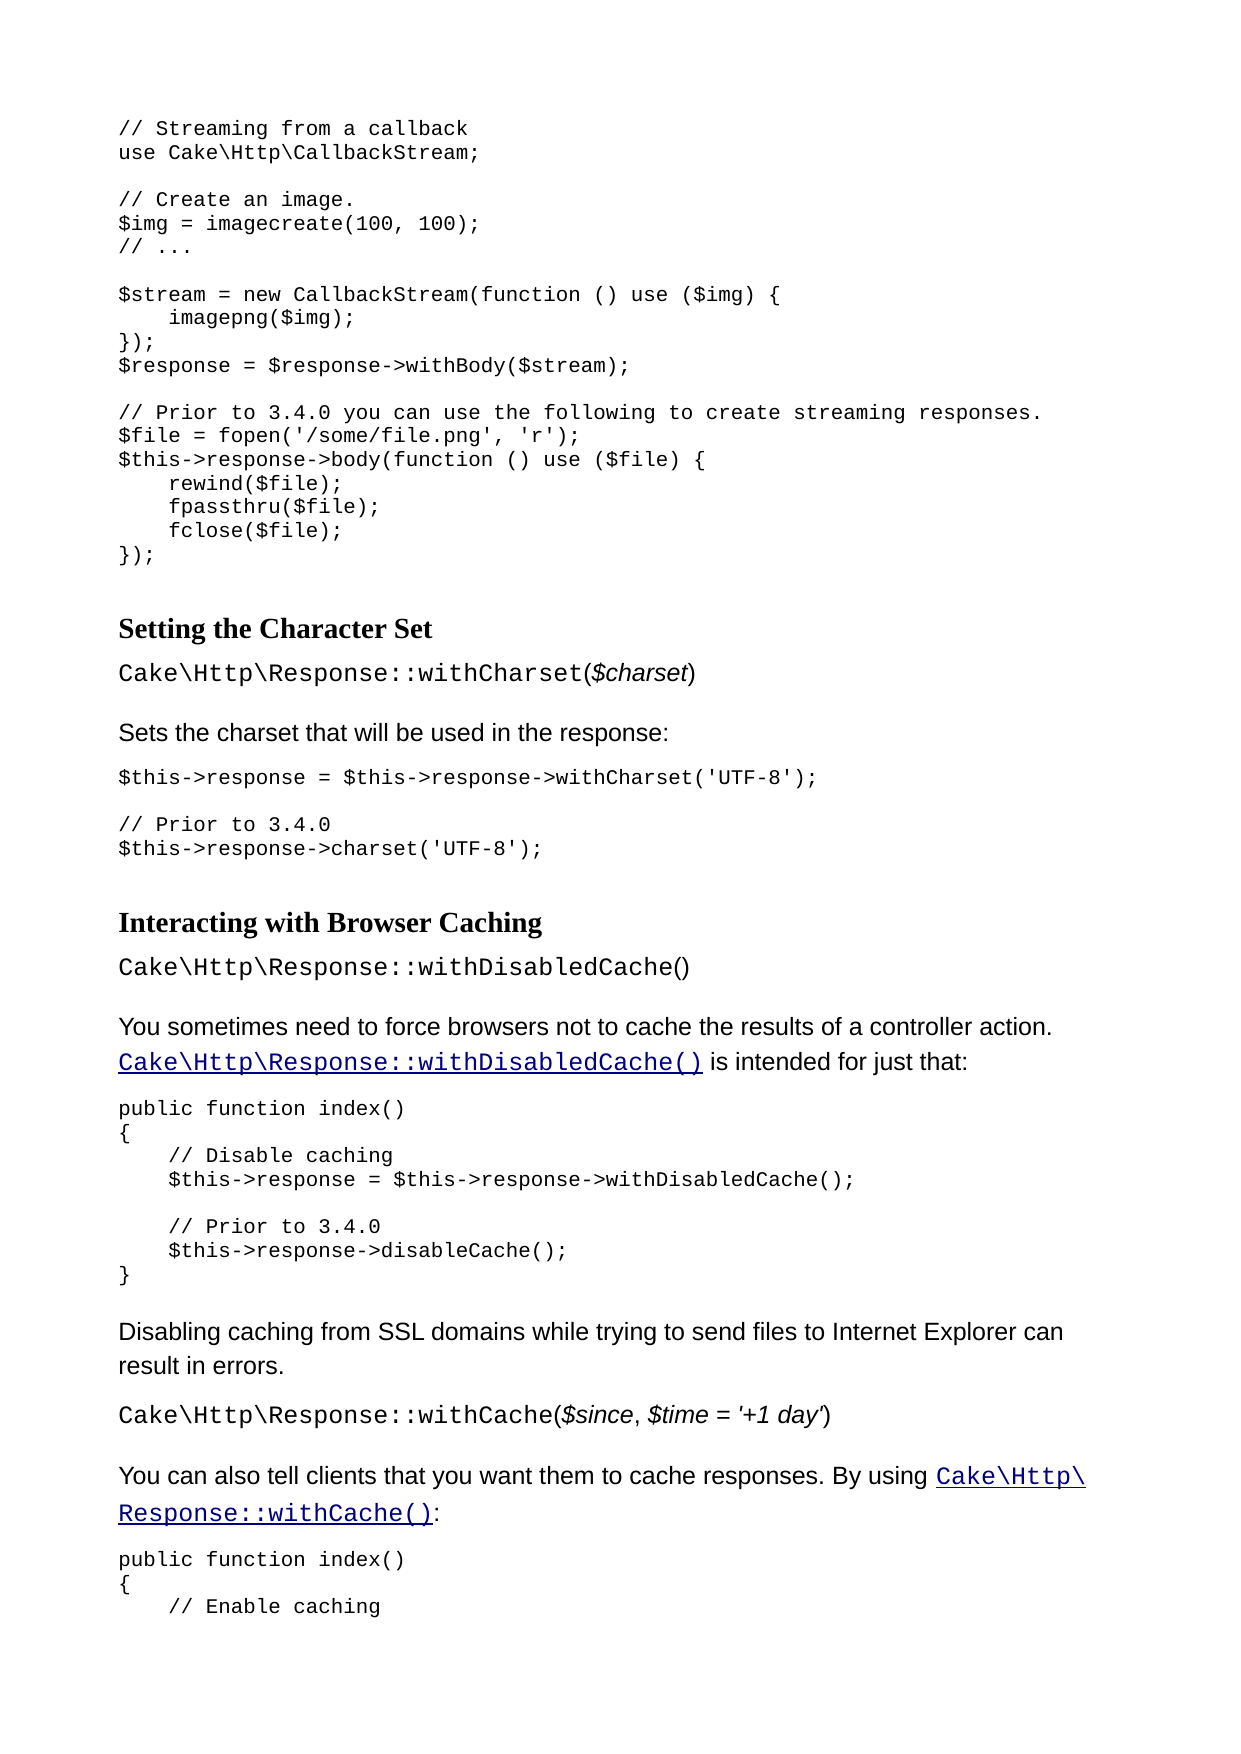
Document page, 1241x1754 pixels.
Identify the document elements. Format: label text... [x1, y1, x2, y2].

text $stream = new CallbackStream(function () use ($img) { [118, 284, 1122, 307]
subtitle Cake\Http\Response::withDisabledCache() [118, 952, 1122, 983]
text Sets the charset that will be used in the response: [118, 718, 1122, 747]
text fpassthru($file); [118, 496, 1122, 520]
text imagepng($img); [118, 307, 1122, 331]
text $this->response->charset('UTF-8'); [118, 838, 1122, 862]
text Disabling caching from SSL domains while trying to send files to Internet Explorer can result in errors. [118, 1317, 1122, 1380]
text $this->response->disableCache(); [118, 1240, 1122, 1264]
text fclose($file); [118, 520, 1122, 544]
text $this->response = $this->response->withDisabledCache(); [118, 1169, 1122, 1193]
text public function index() [118, 1098, 1122, 1122]
subtitle Cake\Http\Response::withCache($since, $time = '+1 day') [118, 1400, 1122, 1431]
text You can also tell clients that you want them to cache responses. By using Cake\Http\Response::withCache(): [118, 1461, 1122, 1528]
text rewind($file); [118, 473, 1122, 496]
text } [118, 1264, 1122, 1287]
text $file = fopen('/some/file.png', 'r'); [118, 426, 1122, 449]
text // ... [118, 236, 1122, 260]
text // Prior to 3.4.0 [118, 814, 1122, 838]
text public function index() [118, 1549, 1122, 1573]
subtitle Cake\Http\Response::withCharset($charset) [118, 657, 1122, 688]
text use Cake\Http\CallbackStream; [118, 142, 1122, 165]
text You sometimes need to force browsers not to cache the results of a controller action. Cake\Http\Response::withDisabledCache() is intended for just that: [118, 1012, 1122, 1077]
subtitle Interacting with Browser Caching [118, 906, 1122, 939]
text // Create an image. [118, 189, 1122, 213]
text // Prior to 3.4.0 [118, 1216, 1122, 1240]
text { [118, 1122, 1122, 1146]
text { [118, 1573, 1122, 1596]
text $response = $response->withBody($stream); [118, 354, 1122, 378]
text // Enable caching [118, 1596, 1122, 1620]
text }); [118, 544, 1122, 567]
text // Disable caching [118, 1146, 1122, 1169]
text $this->response->body(function () use ($file) { [118, 449, 1122, 473]
subtitle Setting the Character Set [118, 611, 1122, 645]
text // Prior to 3.4.0 you can use the following to create streaming responses. [118, 402, 1122, 426]
text $img = imagecreate(100, 100); [118, 213, 1122, 236]
text $this->response = $this->response->withCharset('UTF-8'); [118, 767, 1122, 791]
text // Streaming from a callback [118, 118, 1122, 142]
text }); [118, 331, 1122, 354]
